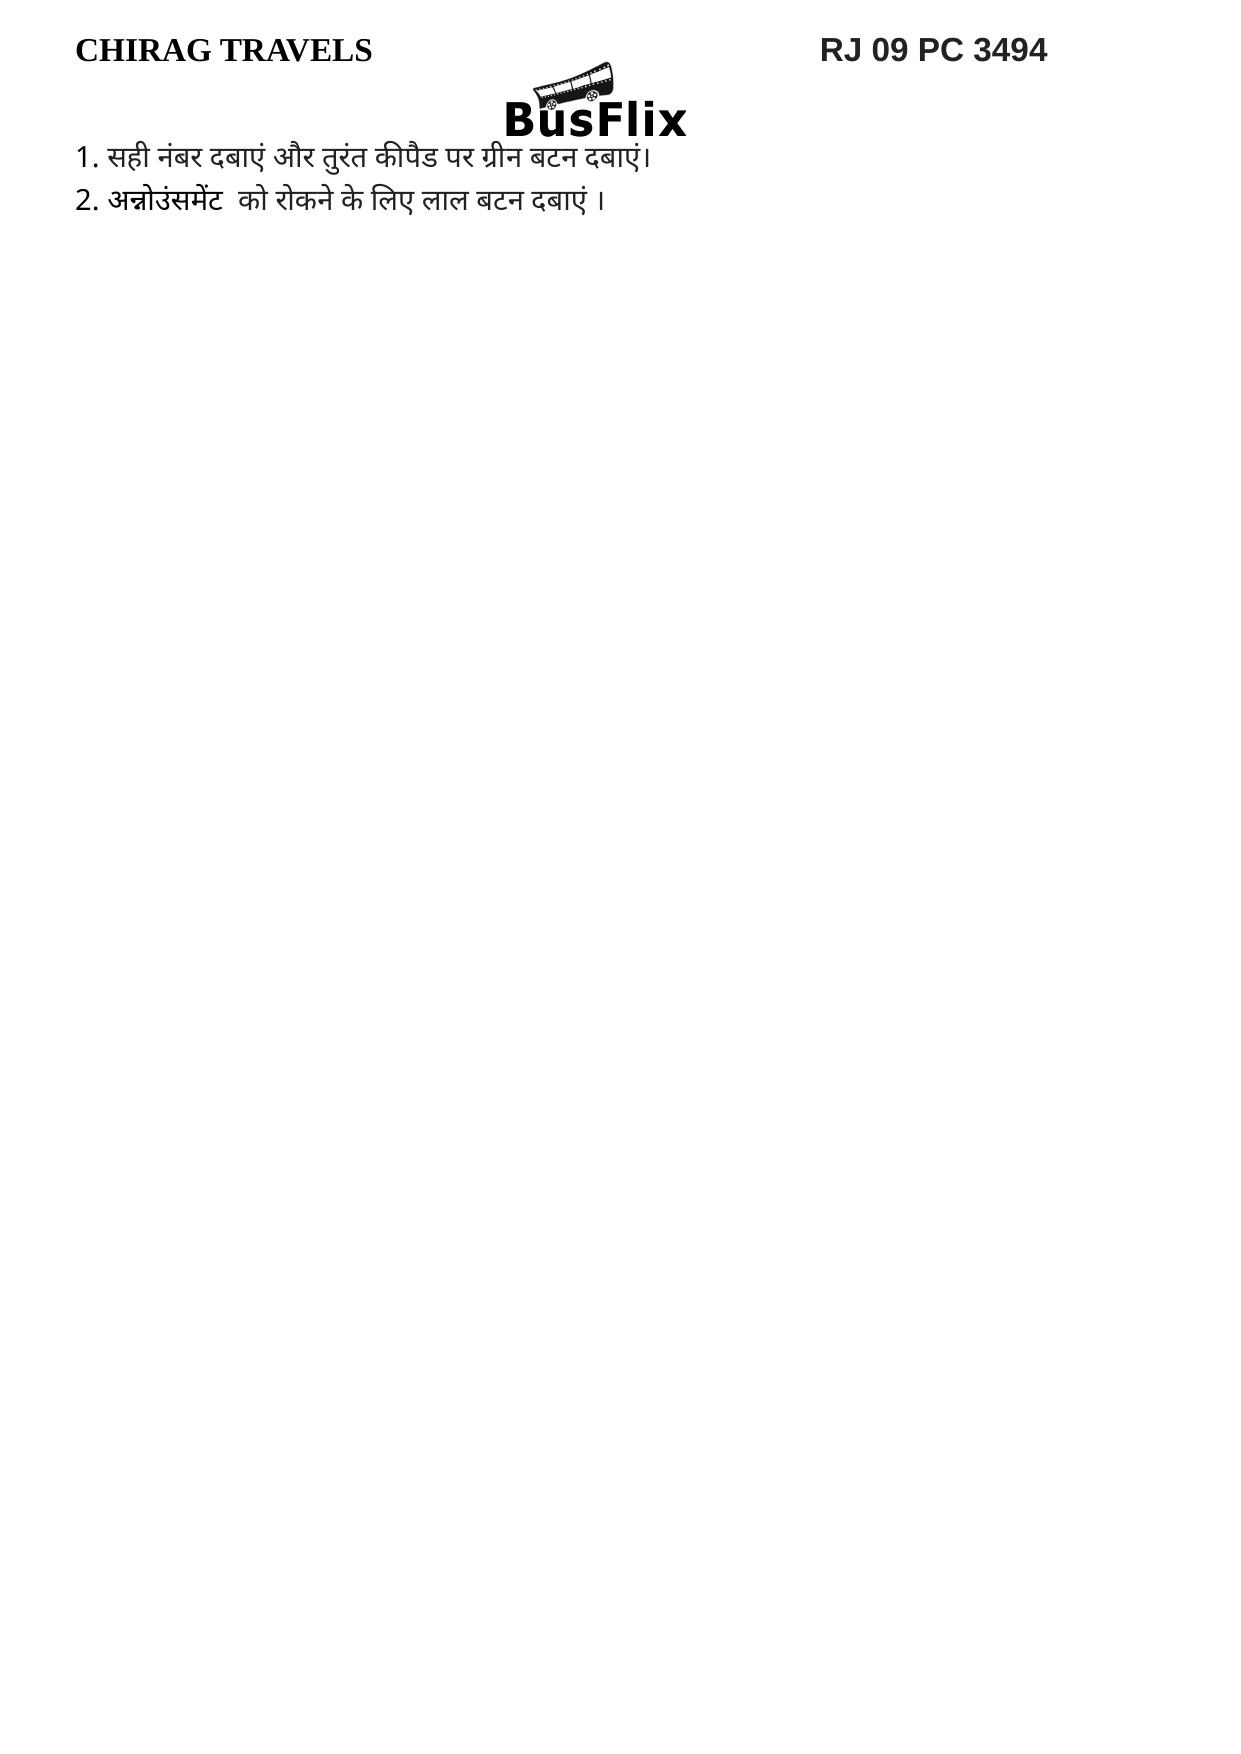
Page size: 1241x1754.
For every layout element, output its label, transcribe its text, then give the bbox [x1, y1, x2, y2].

text 1. सही नंबर दबाएं और तुरंत कीपैड पर ग्रीन बटन दबाएं। [75, 136, 1165, 179]
text 2. अन्नोउंसमेंट को रोकने के लिए लाल बटन दबाएं । [75, 179, 1165, 222]
text [214, 612, 711, 804]
text [150, 236, 656, 482]
